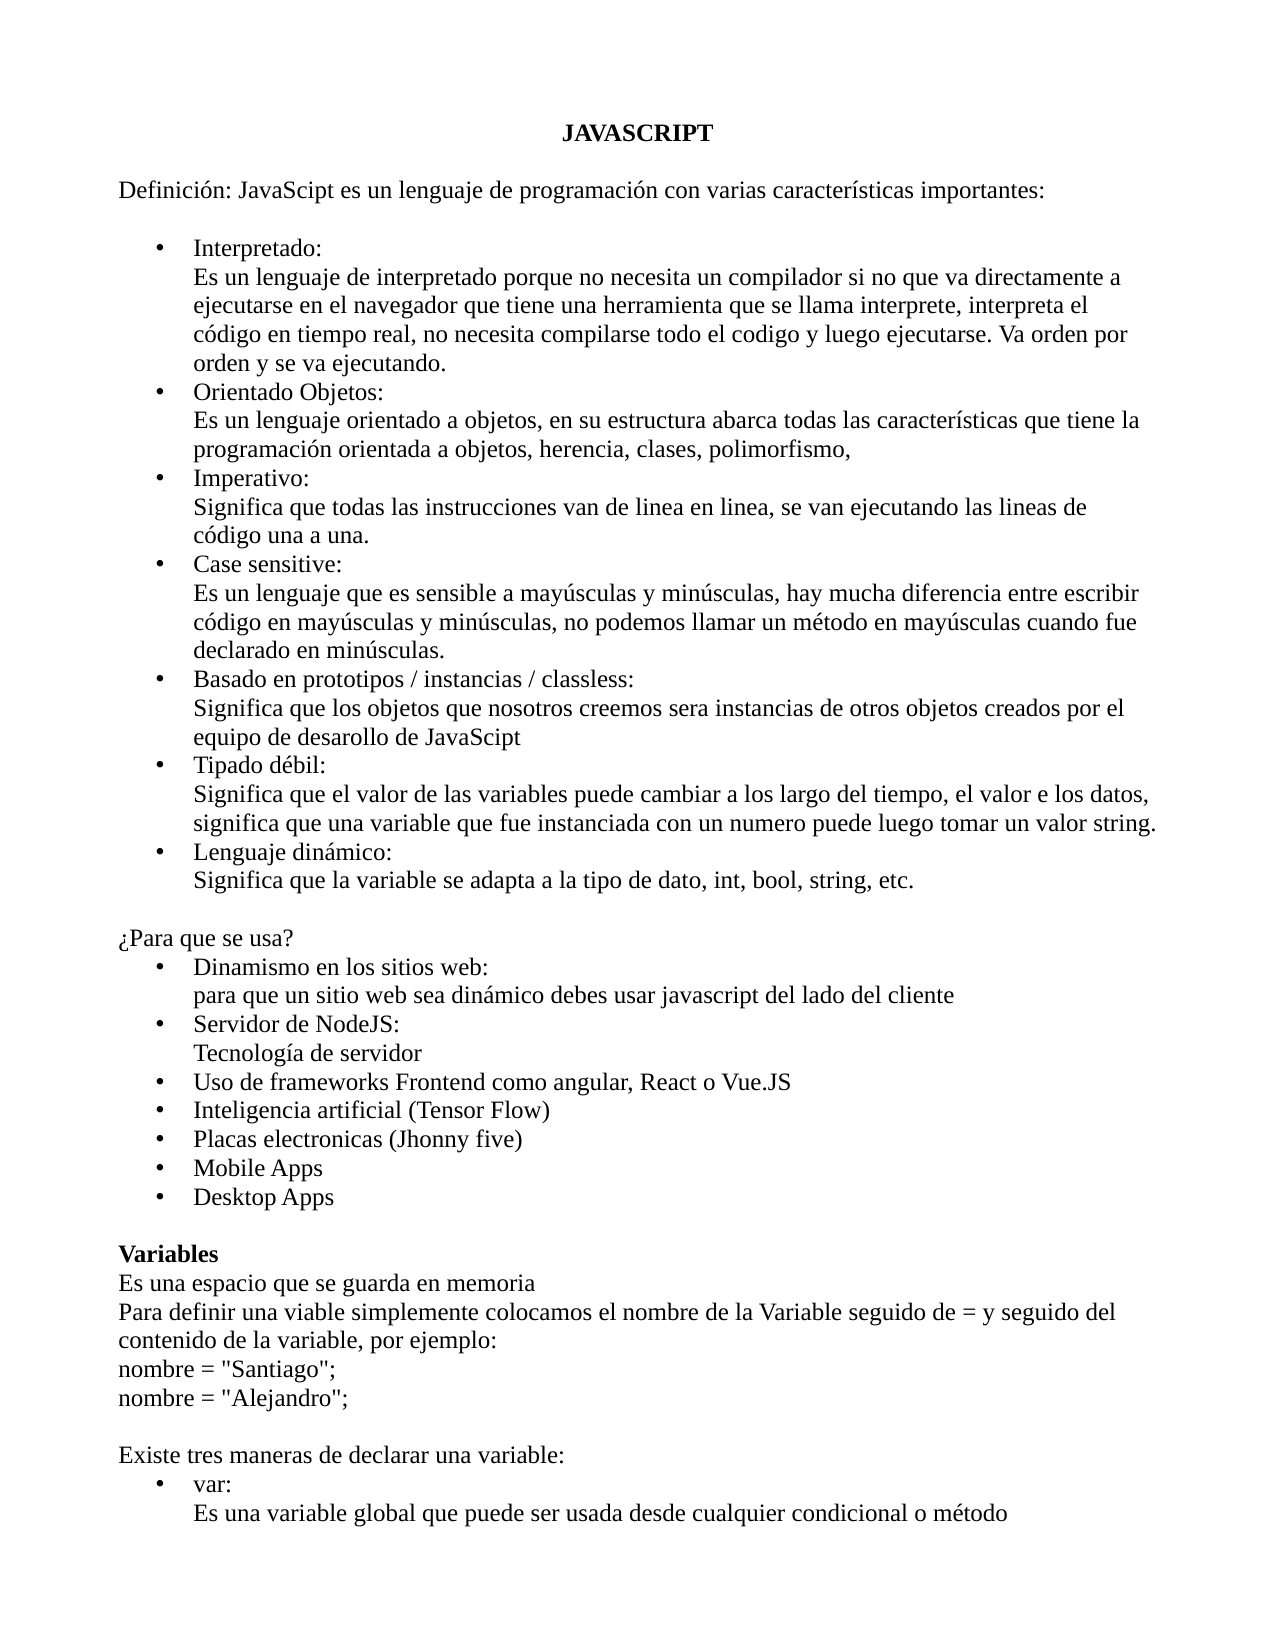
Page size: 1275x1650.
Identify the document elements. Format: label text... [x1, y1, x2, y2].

list Es un lenguaje que es sensible a mayúsculas y minúsculas, hay mucha diferencia entre escribir código en mayúsculas y minúsculas, no podemos llamar un método en mayúsculas cuando fue declarado en minúsculas. [156, 578, 1157, 664]
text ¿Para que se usa? [118, 923, 1157, 952]
list Case sensitive: [156, 549, 1157, 578]
list Significa que la variable se adapta a la tipo de dato, int, bool, string, etc. [156, 866, 1157, 894]
list Es una variable global que puede ser usada desde cualquier condicional o método [156, 1498, 1157, 1527]
list Basado en prototipos / instancias / classless: [156, 664, 1157, 693]
list Mobile Apps [156, 1153, 1157, 1182]
list var: [156, 1469, 1157, 1498]
list Significa que el valor de las variables puede cambiar a los largo del tiempo, el valor e los datos, significa que una variable que fue instanciada con un numero puede luego tomar un valor string. [156, 779, 1157, 837]
list Uso de frameworks Frontend como angular, React o Vue.JS [156, 1067, 1157, 1096]
text Es una espacio que se guarda en memoria [118, 1268, 1157, 1297]
text Para definir una viable simplemente colocamos el nombre de la Variable seguido de = y seguido del contenido de la variable, por ejemplo: [118, 1297, 1157, 1354]
list Orientado Objetos: [156, 377, 1157, 406]
list Dinamismo en los sitios web: [156, 952, 1157, 981]
list Interpretado: [156, 233, 1157, 262]
text Variables [118, 1239, 1157, 1268]
list Inteligencia artificial (Tensor Flow) [156, 1096, 1157, 1124]
list Imperativo: [156, 463, 1157, 492]
list Desktop Apps [156, 1182, 1157, 1211]
list Lenguaje dinámico: [156, 837, 1157, 866]
list para que un sitio web sea dinámico debes usar javascript del lado del cliente [156, 981, 1157, 1009]
text nombre = "Santiago"; [118, 1354, 1157, 1383]
text Definición: JavaScipt es un lenguaje de programación con varias características importantes: [118, 176, 1157, 204]
list Tipado débil: [156, 751, 1157, 779]
list Placas electronicas (Jhonny five) [156, 1124, 1157, 1153]
list Significa que los objetos que nosotros creemos sera instancias de otros objetos creados por el equipo de desarollo de JavaScipt [156, 693, 1157, 751]
list Servidor de NodeJS: [156, 1009, 1157, 1038]
text nombre = "Alejandro"; [118, 1383, 1157, 1412]
text Existe tres maneras de declarar una variable: [118, 1441, 1157, 1469]
text JAVASCRIPT [118, 118, 1157, 147]
list Es un lenguaje orientado a objetos, en su estructura abarca todas las características que tiene la programación orientada a objetos, herencia, clases, polimorfismo, [156, 406, 1157, 463]
list Significa que todas las instrucciones van de linea en linea, se van ejecutando las lineas de código una a una. [156, 492, 1157, 549]
list Tecnología de servidor [156, 1038, 1157, 1067]
list Es un lenguaje de interpretado porque no necesita un compilador si no que va directamente a ejecutarse en el navegador que tiene una herramienta que se llama interprete, interpreta el código en tiempo real, no necesita compilarse todo el codigo y luego ejecutarse. Va orden por orden y se va ejecutando. [156, 262, 1157, 377]
